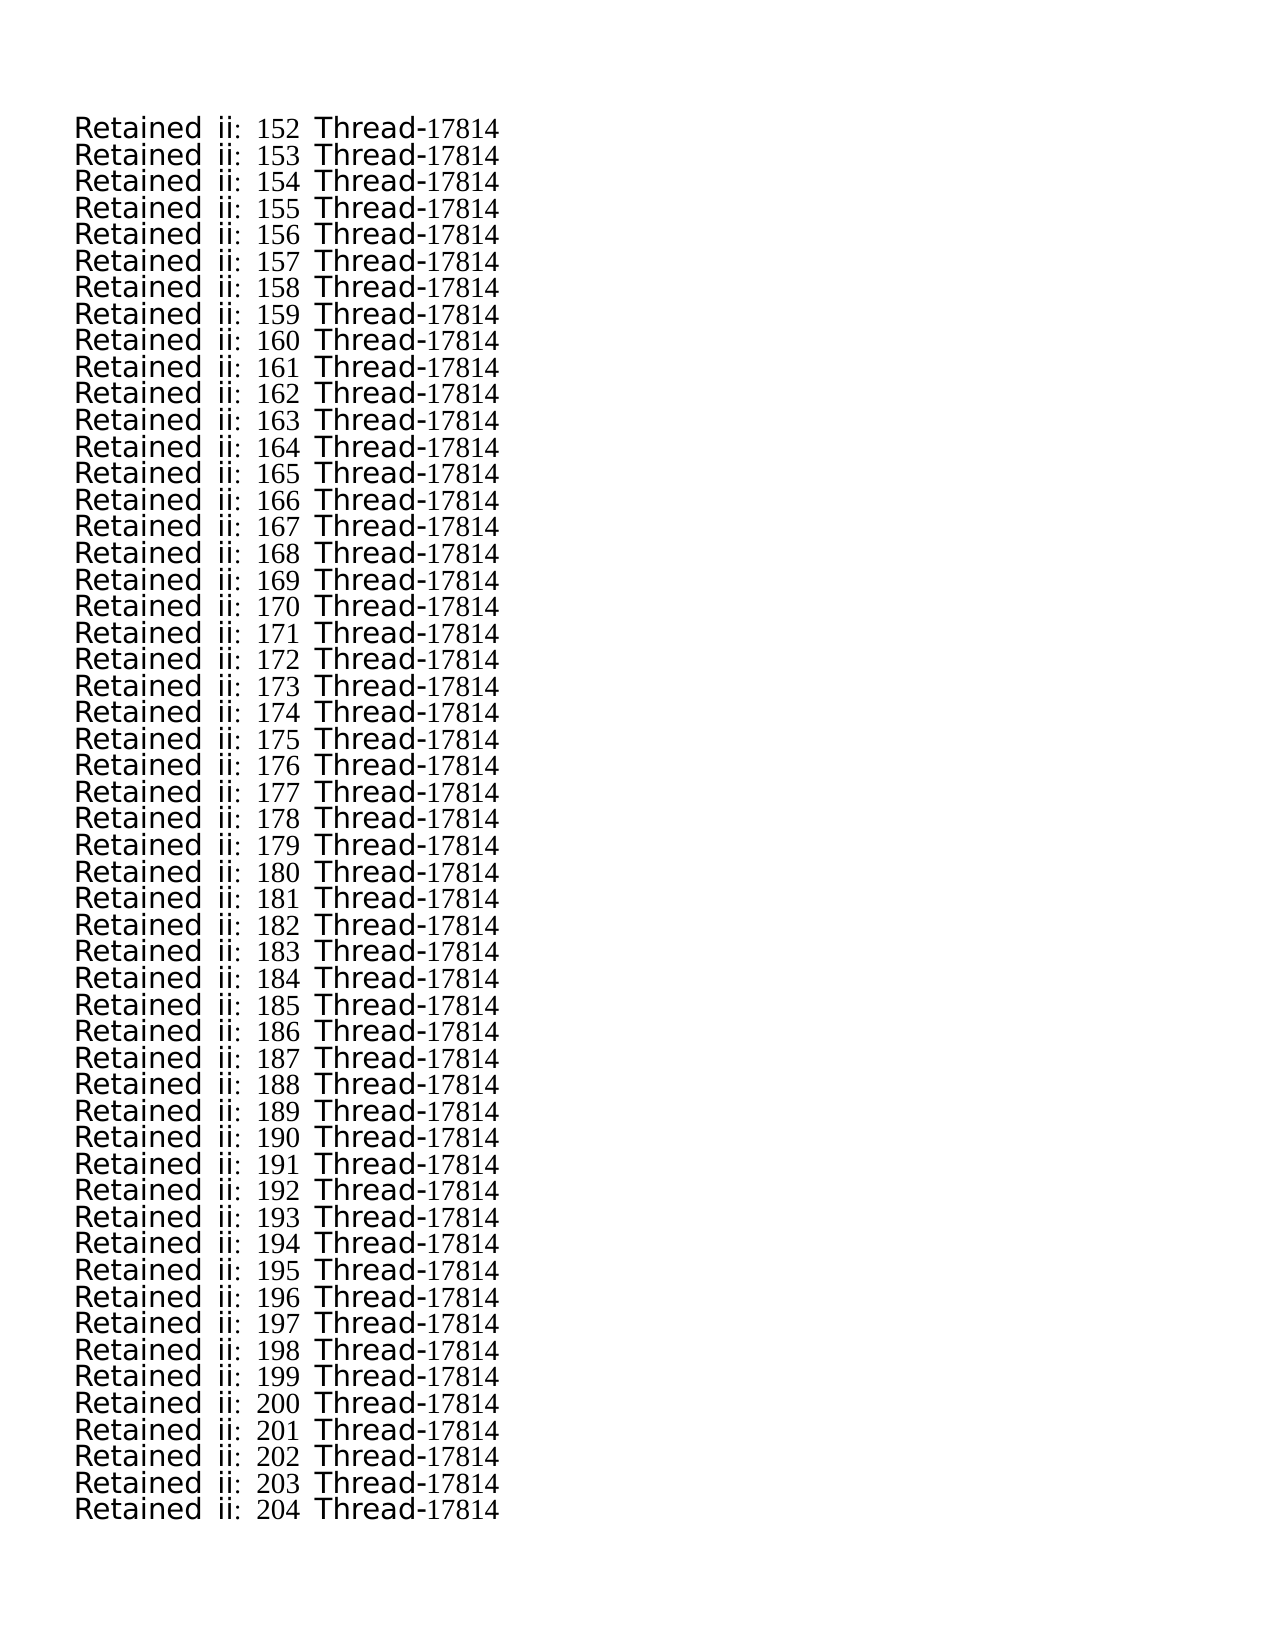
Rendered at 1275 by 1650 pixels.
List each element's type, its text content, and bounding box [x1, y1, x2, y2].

text Retained ii: 176 Thread-17814 [73, 756, 1201, 782]
text Retained ii: 160 Thread-17814 [73, 331, 1201, 357]
text Retained ii: 198 Thread-17814 [73, 1340, 1201, 1367]
text Retained ii: 152 Thread-17814 [73, 118, 1201, 145]
text Retained ii: 173 Thread-17814 [73, 676, 1201, 702]
text Retained ii: 171 Thread-17814 [73, 623, 1201, 649]
text Retained ii: 156 Thread-17814 [73, 224, 1201, 251]
text Retained ii: 157 Thread-17814 [73, 251, 1201, 277]
text Retained ii: 170 Thread-17814 [73, 596, 1201, 623]
text Retained ii: 192 Thread-17814 [73, 1181, 1201, 1207]
text Retained ii: 159 Thread-17814 [73, 304, 1201, 331]
text Retained ii: 204 Thread-17814 [73, 1499, 1201, 1526]
text Retained ii: 174 Thread-17814 [73, 702, 1201, 729]
text Retained ii: 190 Thread-17814 [73, 1127, 1201, 1154]
text Retained ii: 162 Thread-17814 [73, 384, 1201, 410]
text Retained ii: 199 Thread-17814 [73, 1367, 1201, 1393]
text Retained ii: 195 Thread-17814 [73, 1260, 1201, 1287]
text Retained ii: 186 Thread-17814 [73, 1021, 1201, 1048]
text Retained ii: 183 Thread-17814 [73, 942, 1201, 968]
text Retained ii: 158 Thread-17814 [73, 277, 1201, 304]
text Retained ii: 168 Thread-17814 [73, 543, 1201, 570]
text Retained ii: 172 Thread-17814 [73, 649, 1201, 676]
text Retained ii: 161 Thread-17814 [73, 357, 1201, 384]
text Retained ii: 155 Thread-17814 [73, 198, 1201, 224]
text Retained ii: 202 Thread-17814 [73, 1446, 1201, 1473]
text Retained ii: 191 Thread-17814 [73, 1154, 1201, 1181]
text Retained ii: 153 Thread-17814 [73, 145, 1201, 171]
text Retained ii: 167 Thread-17814 [73, 517, 1201, 543]
text Retained ii: 163 Thread-17814 [73, 410, 1201, 437]
text Retained ii: 196 Thread-17814 [73, 1287, 1201, 1313]
text Retained ii: 201 Thread-17814 [73, 1420, 1201, 1446]
text Retained ii: 187 Thread-17814 [73, 1048, 1201, 1074]
text Retained ii: 165 Thread-17814 [73, 463, 1201, 490]
text Retained ii: 164 Thread-17814 [73, 437, 1201, 463]
text Retained ii: 177 Thread-17814 [73, 782, 1201, 809]
text Retained ii: 169 Thread-17814 [73, 570, 1201, 596]
text Retained ii: 175 Thread-17814 [73, 729, 1201, 756]
text Retained ii: 189 Thread-17814 [73, 1101, 1201, 1127]
text Retained ii: 185 Thread-17814 [73, 995, 1201, 1021]
text Retained ii: 181 Thread-17814 [73, 888, 1201, 915]
text Retained ii: 193 Thread-17814 [73, 1207, 1201, 1234]
text Retained ii: 166 Thread-17814 [73, 490, 1201, 517]
text Retained ii: 178 Thread-17814 [73, 809, 1201, 835]
text Retained ii: 188 Thread-17814 [73, 1074, 1201, 1101]
text Retained ii: 200 Thread-17814 [73, 1393, 1201, 1420]
text Retained ii: 154 Thread-17814 [73, 171, 1201, 198]
text Retained ii: 197 Thread-17814 [73, 1313, 1201, 1340]
text Retained ii: 179 Thread-17814 [73, 835, 1201, 862]
text Retained ii: 194 Thread-17814 [73, 1234, 1201, 1260]
text Retained ii: 180 Thread-17814 [73, 862, 1201, 888]
text Retained ii: 203 Thread-17814 [73, 1473, 1201, 1499]
text Retained ii: 184 Thread-17814 [73, 968, 1201, 995]
text Retained ii: 182 Thread-17814 [73, 915, 1201, 942]
